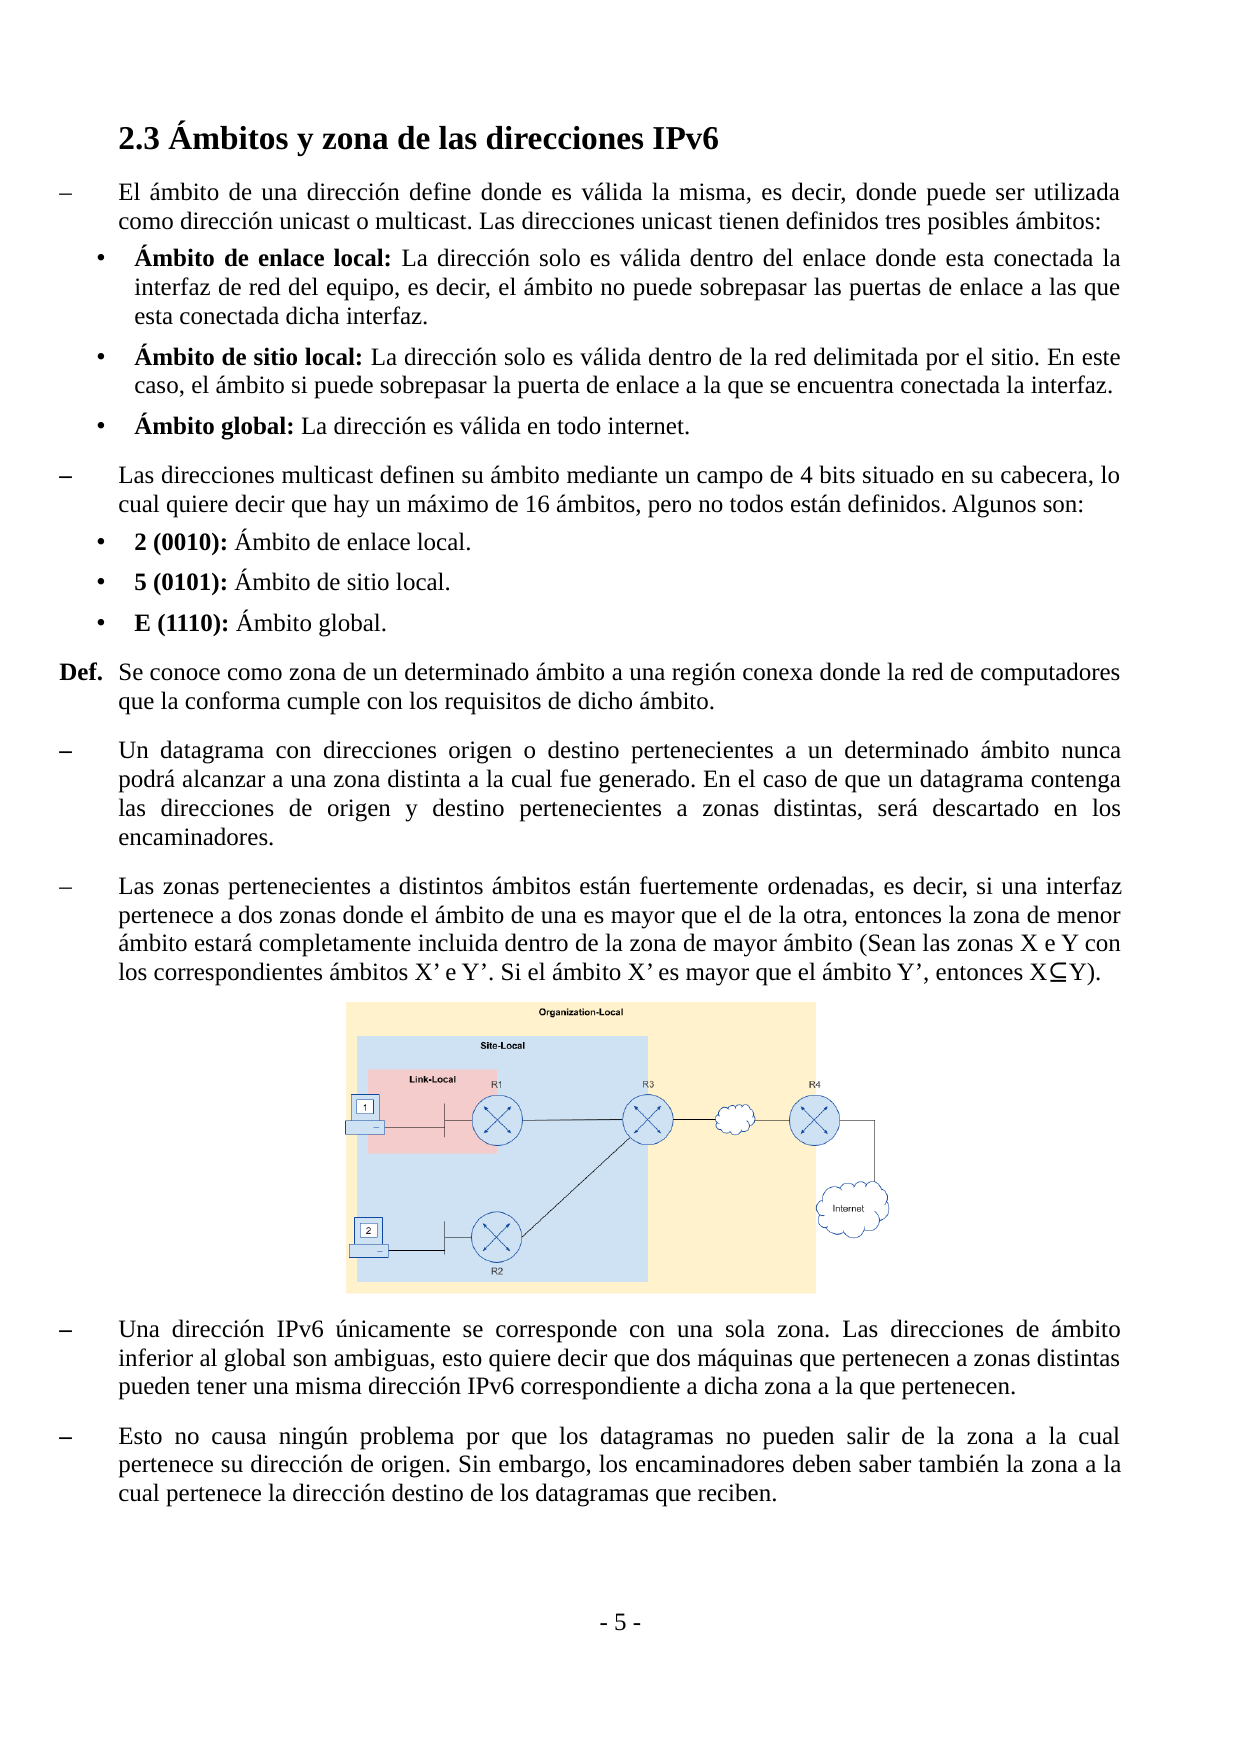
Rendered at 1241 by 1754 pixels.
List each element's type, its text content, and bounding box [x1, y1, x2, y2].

text – Las direcciones multicast definen su ámbito mediante un campo de 4 bits situado en su cabecera, lo cual quiere decir que hay un máximo de 16 ámbitos, pero no todos están definidos. Algunos son: [59, 460, 1122, 518]
list 5 (0101): Ámbito de sitio local. [97, 567, 1122, 596]
text – Una dirección IPv6 únicamente se corresponde con una sola zona. Las direcciones de ámbito inferior al global son ambiguas, esto quiere decir que dos máquinas que pertenecen a zonas distintas pueden tener una misma dirección IPv6 correspondiente a dicha zona a la que pertenecen. [59, 1007, 1122, 1400]
text 2.3 Ámbitos y zona de las direcciones IPv6 [118, 118, 1122, 156]
picture [341, 998, 900, 1294]
text Def. Se conoce como zona de un determinado ámbito a una región conexa donde la red de computadores que la conforma cumple con los requisitos de dicho ámbito. [59, 657, 1122, 715]
list 2 (0010): Ámbito de enlace local. [97, 527, 1122, 555]
text – Esto no causa ningún problema por que los datagramas no pueden salir de la zona a la cual pertenece su dirección de origen. Sin embargo, los encaminadores deben saber también la zona a la cual pertenece la dirección destino de los datagramas que reciben. [59, 1421, 1122, 1507]
text – El ámbito de una dirección define donde es válida la misma, es decir, donde puede ser utilizada como dirección unicast o multicast. Las direcciones unicast tienen definidos tres posibles ámbitos: [59, 177, 1122, 234]
text – Un datagrama con direcciones origen o destino pertenecientes a un determinado ámbito nunca podrá alcanzar a una zona distinta a la cual fue generado. En el caso de que un datagrama contenga las direcciones de origen y destino pertenecientes a zonas distintas, será descartado en los encaminadores. [59, 735, 1122, 850]
list E (1110): Ámbito global. [97, 608, 1122, 637]
list Ámbito global: La dirección es válida en todo internet. [97, 411, 1122, 440]
text – Las zonas pertenecientes a distintos ámbitos están fuertemente ordenadas, es decir, si una interfaz pertenece a dos zonas donde el ámbito de una es mayor que el de la otra, entonces la zona de menor ámbito estará completamente incluida dentro de la zona de mayor ámbito (Sean las zonas X e Y con los correspondientes ámbitos X’ e Y’. Si el ámbito X’ es mayor que el ámbito Y’, entonces X⊆Y). [59, 871, 1122, 986]
list Ámbito de sitio local: La dirección solo es válida dentro de la red delimitada por el sitio. En este caso, el ámbito si puede sobrepasar la puerta de enlace a la que se encuentra conectada la interfaz. [97, 342, 1122, 399]
list Ámbito de enlace local: La dirección solo es válida dentro del enlace donde esta conectada la interfaz de red del equipo, es decir, el ámbito no puede sobrepasar las puertas de enlace a las que esta conectada dicha interfaz. [97, 243, 1122, 330]
